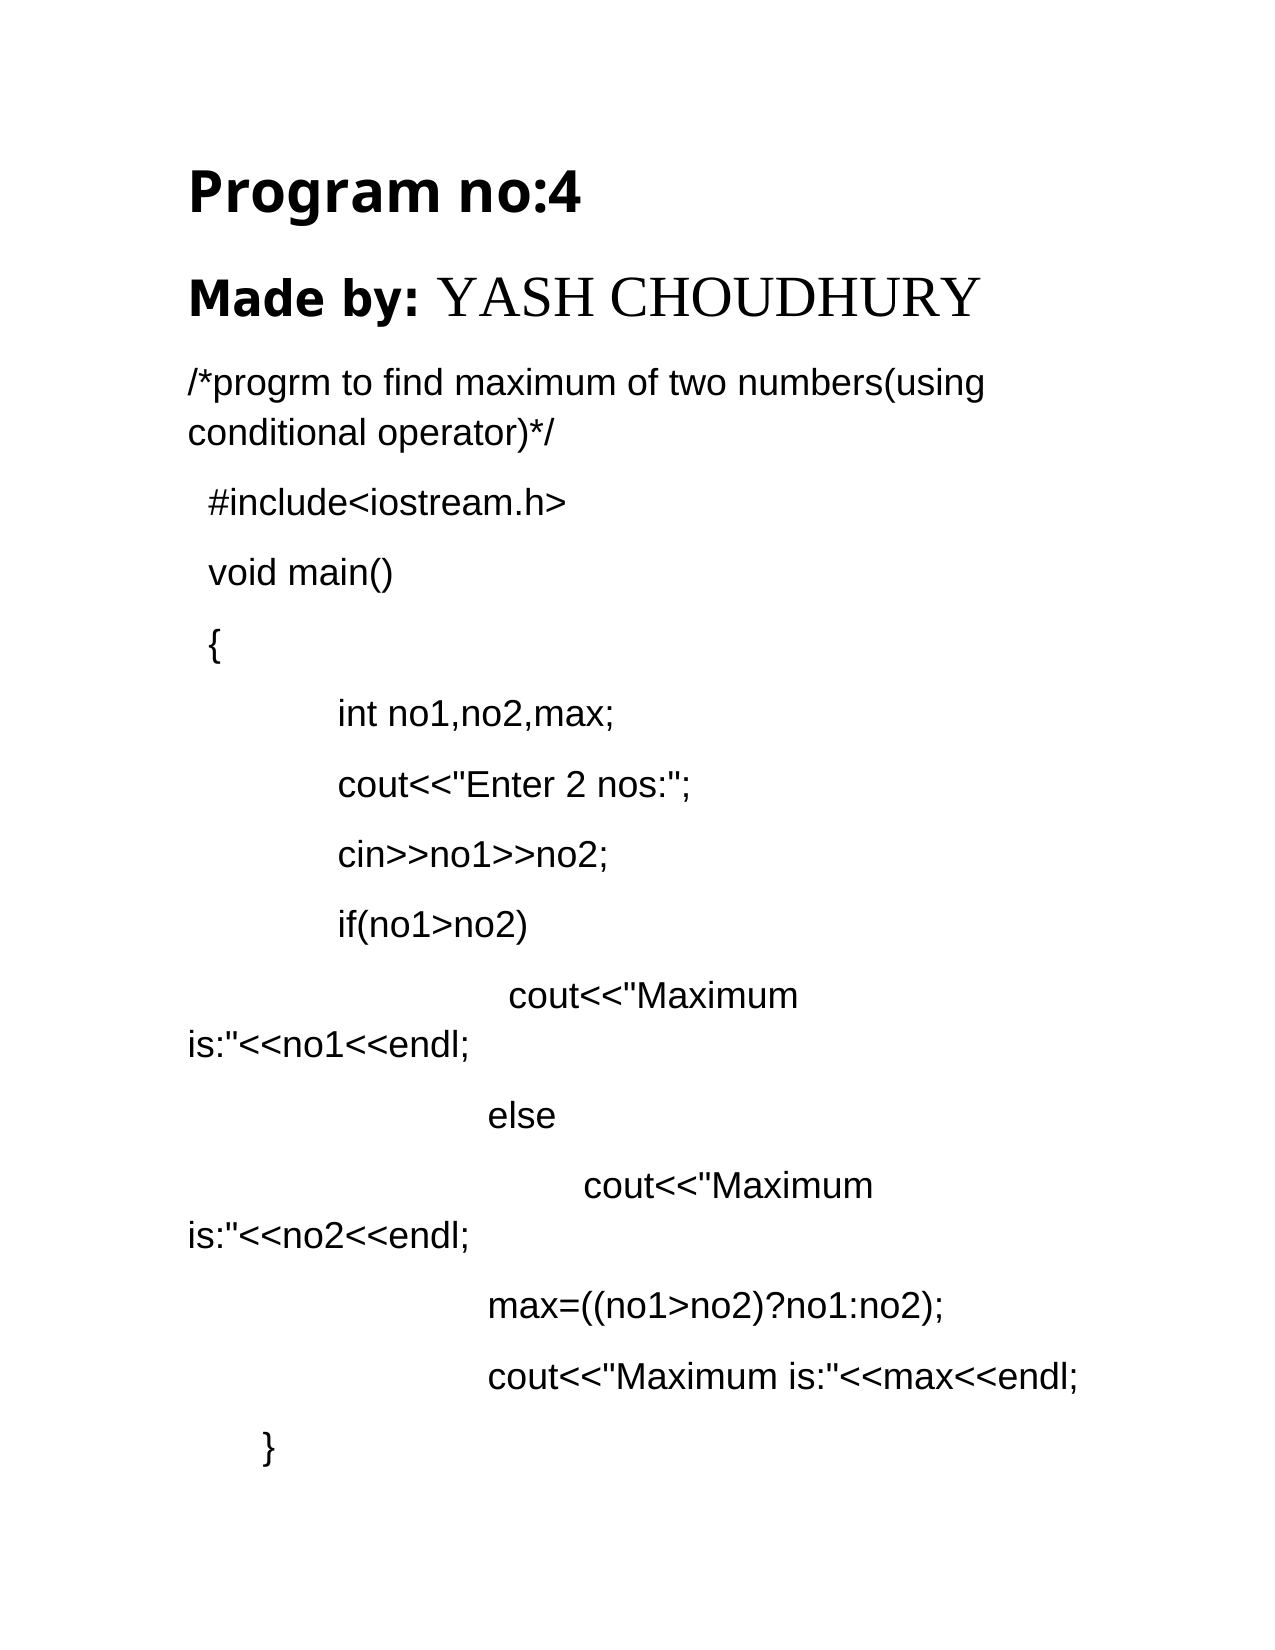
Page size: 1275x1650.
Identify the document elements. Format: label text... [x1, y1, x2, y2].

text cout<<"Maximum is:"<<max<<endl; [187, 1354, 1087, 1397]
text if(no1>no2) [187, 903, 1087, 946]
text /*progrm to find maximum of two numbers(using conditional operator)*/ [187, 360, 1087, 453]
text cout<<"Maximum is:"<<no1<<endl; [187, 973, 1087, 1066]
text void main() [187, 551, 1087, 594]
text Made by: YASH CHOUDHURY [187, 262, 1087, 329]
text { [187, 621, 1087, 664]
text #include<iostream.h> [187, 480, 1087, 523]
text else [187, 1093, 1087, 1136]
text Program no:4 [187, 150, 1087, 229]
text max=((no1>no2)?no1:no2); [187, 1283, 1087, 1327]
text } [187, 1424, 1087, 1467]
text int no1,no2,max; [187, 691, 1087, 734]
text cin>>no1>>no2; [187, 832, 1087, 875]
text cout<<"Maximum is:"<<no2<<endl; [187, 1163, 1087, 1256]
text cout<<"Enter 2 nos:"; [187, 762, 1087, 805]
